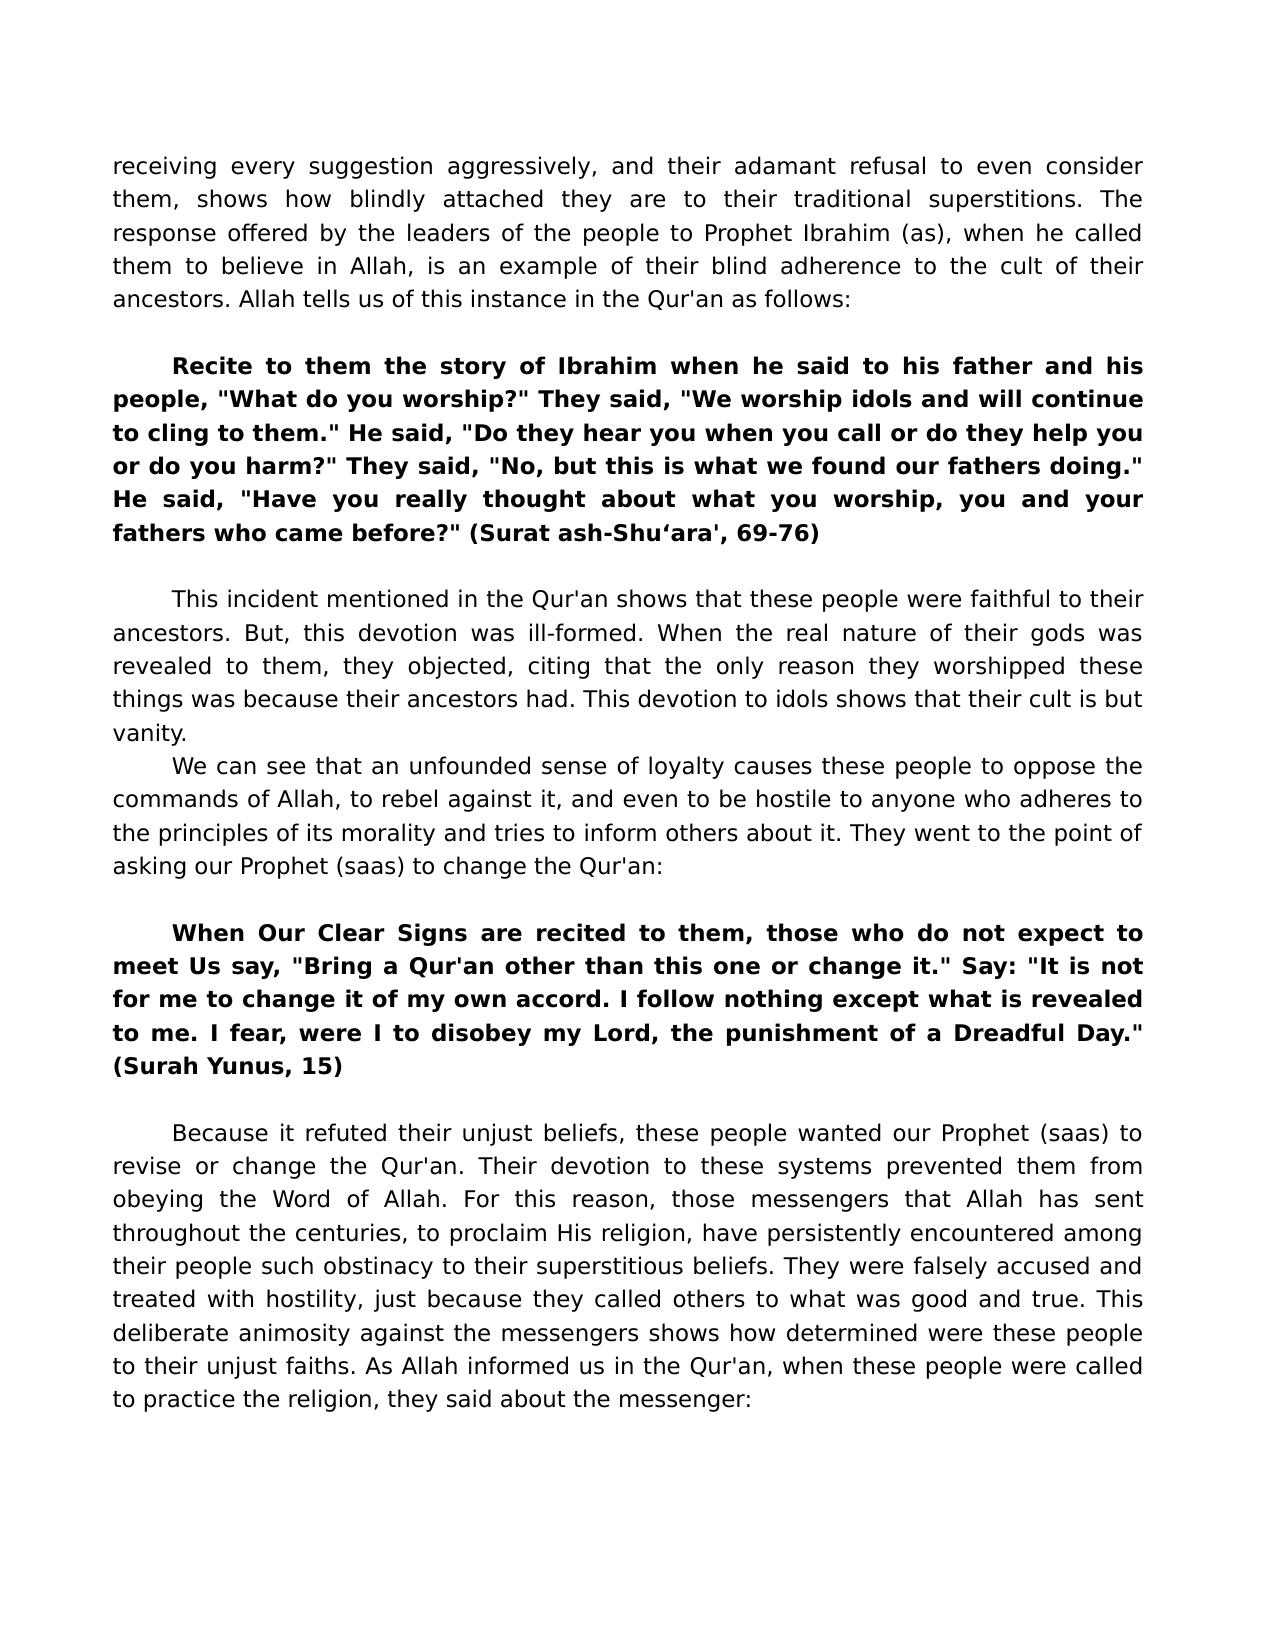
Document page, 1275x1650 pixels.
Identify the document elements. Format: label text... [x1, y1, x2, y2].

text This incident mentioned in the Qur'an shows that these people were faithful to their ancestors. But, this devotion was ill-formed. When the real nature of their gods was revealed to them, they objected, citing that the only reason they worshipped these things was because their ancestors had. This devotion to idols shows that their cult is but vanity. [112, 581, 1145, 748]
text We can see that an unfounded sense of loyalty causes these people to oppose the commands of Allah, to rebel against it, and even to be hostile to anyone who adheres to the principles of its morality and tries to inform others about it. They went to the point of asking our Prophet (saas) to change the Qur'an: [112, 748, 1145, 881]
text Recite to them the story of Ibrahim when he said to his father and his people, "What do you worship?" They said, "We worship idols and will continue to cling to them." He said, "Do they hear you when you call or do they help you or do you harm?" They said, "No, but this is what we found our fathers doing." He said, "Have you really thought about what you worship, you and your fathers who came before?" (Surat ash-Shu‘ara', 69-76) [112, 348, 1145, 548]
text When Our Clear Signs are recited to them, those who do not expect to meet Us say, "Bring a Qur'an other than this one or change it." Say: "It is not for me to change it of my own accord. I follow nothing except what is revealed to me. I fear, were I to disobey my Lord, the punishment of a Dreadful Day." (Surah Yunus, 15) [112, 914, 1145, 1081]
text Because it refuted their unjust beliefs, these people wanted our Prophet (saas) to revise or change the Qur'an. Their devotion to these systems prevented them from obeying the Word of Allah. For this reason, those messengers that Allah has sent throughout the centuries, to proclaim His religion, have persistently encountered among their people such obstinacy to their superstitious beliefs. They were falsely accused and treated with hostility, just because they called others to what was good and true. This deliberate animosity against the messengers shows how determined were these people to their unjust faiths. As Allah informed us in the Qur'an, when these people were called to practice the religion, they said about the messenger: [112, 1114, 1145, 1414]
text receiving every suggestion aggressively, and their adamant refusal to even consider them, shows how blindly attached they are to their traditional superstitions. The response offered by the leaders of the people to Prophet Ibrahim (as), when he called them to believe in Allah, is an example of their blind adherence to the cult of their ancestors. Allah tells us of this instance in the Qur'an as follows: [112, 148, 1145, 314]
